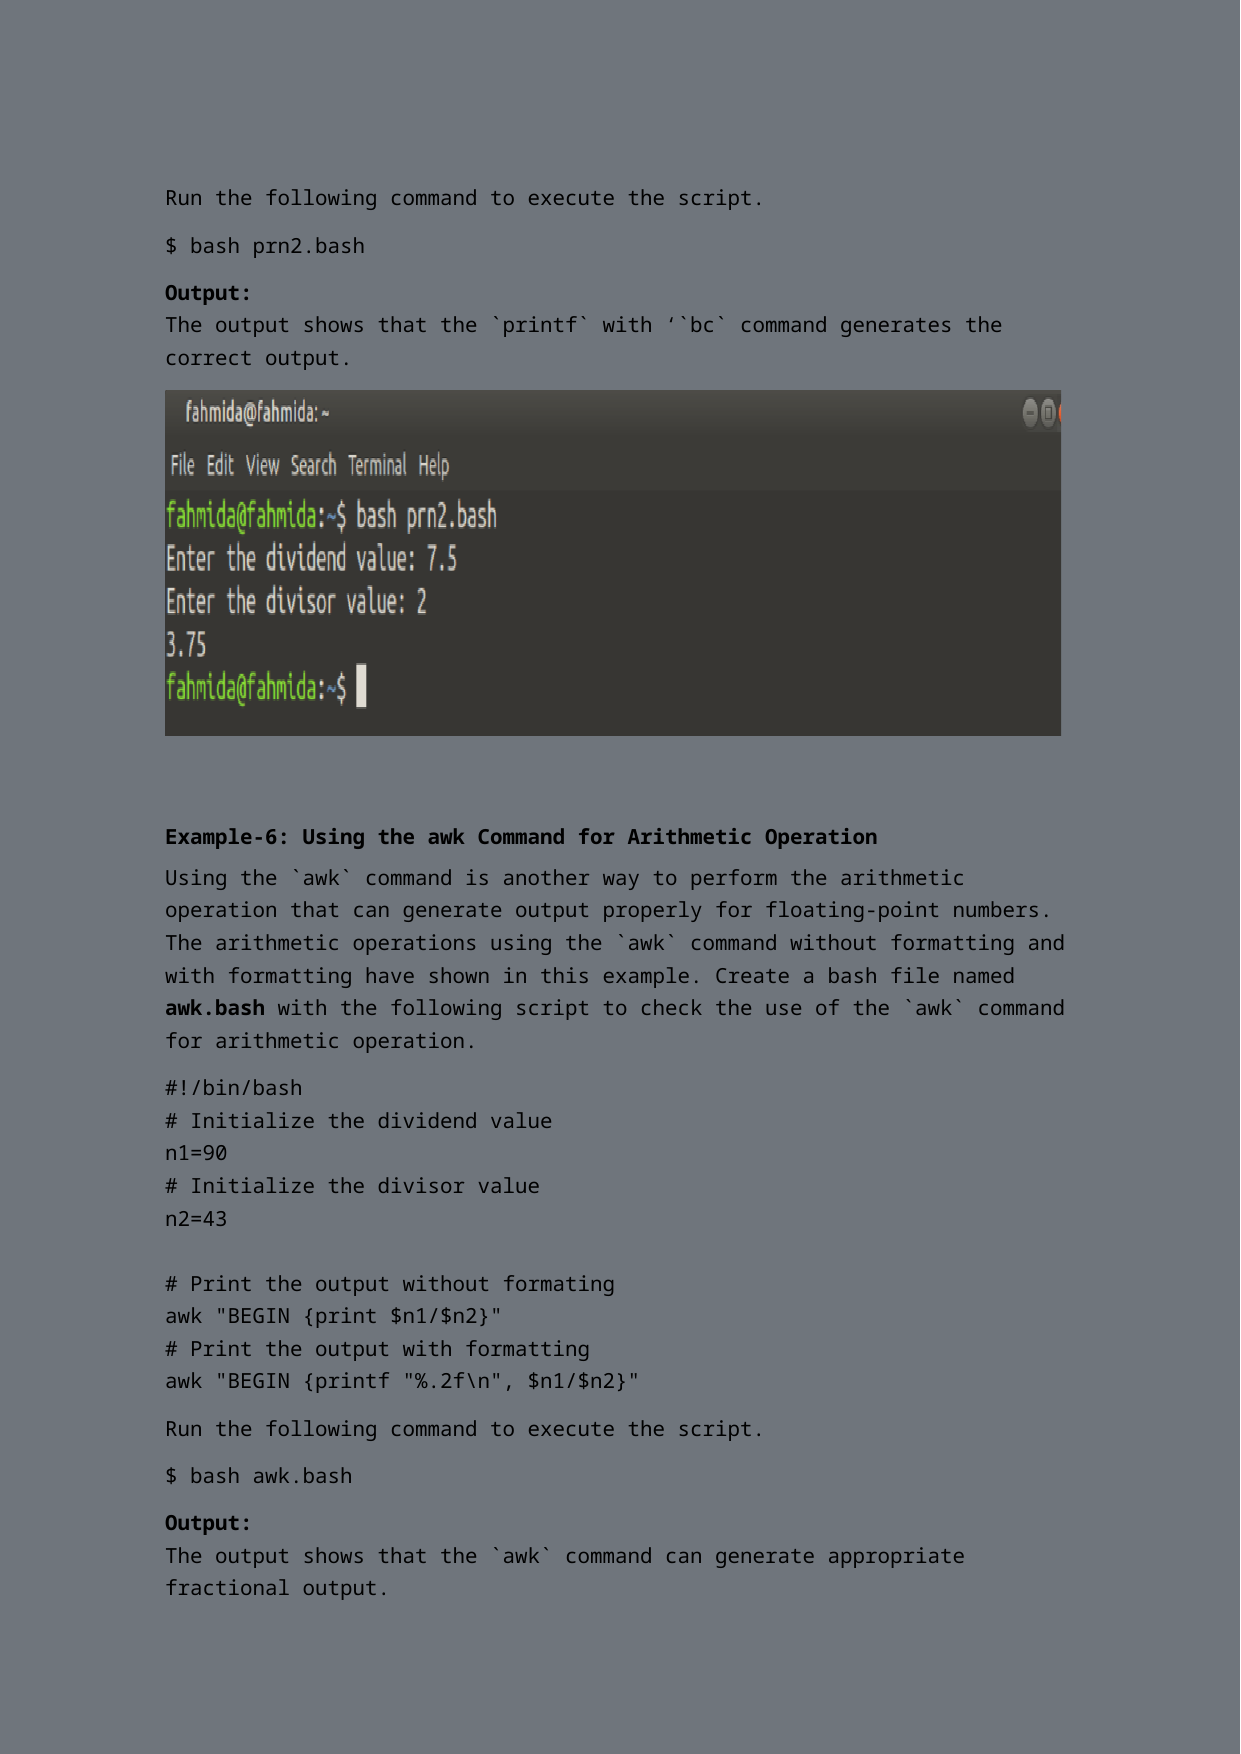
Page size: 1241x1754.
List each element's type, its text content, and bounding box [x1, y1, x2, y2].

text $ bash prn2.bash [165, 231, 1075, 259]
subtitle Example-6: Using the awk Command for Arithmetic Operation [165, 822, 1075, 851]
text #!/bin/bash # Initialize the dividend value n1=90 # Initialize the divisor value n2=43 # Print the output without formating awk "BEGIN {print $n1/$n2}" # Print the output with formatting awk "BEGIN {printf "%.2f\n", $n1/$n2}" [165, 1073, 1075, 1395]
text Run the following command to execute the script. [165, 183, 1075, 212]
text Output: The output shows that the `printf` with ‘`bc` command generates the correct output. [165, 278, 1075, 372]
picture [165, 390, 1062, 736]
text $ bash awk.bash [165, 1461, 1075, 1489]
text Run the following command to execute the script. [165, 1414, 1075, 1442]
text Using the `awk` command is another way to perform the arithmetic operation that can generate output properly for floating-point numbers. The arithmetic operations using the `awk` command without formatting and with formatting have shown in this example. Create a bash file named awk.bash with the following script to check the use of the `awk` command for arithmetic operation. [165, 863, 1075, 1054]
text Output: The output shows that the `awk` command can generate appropriate fractional output. [165, 1508, 1075, 1602]
